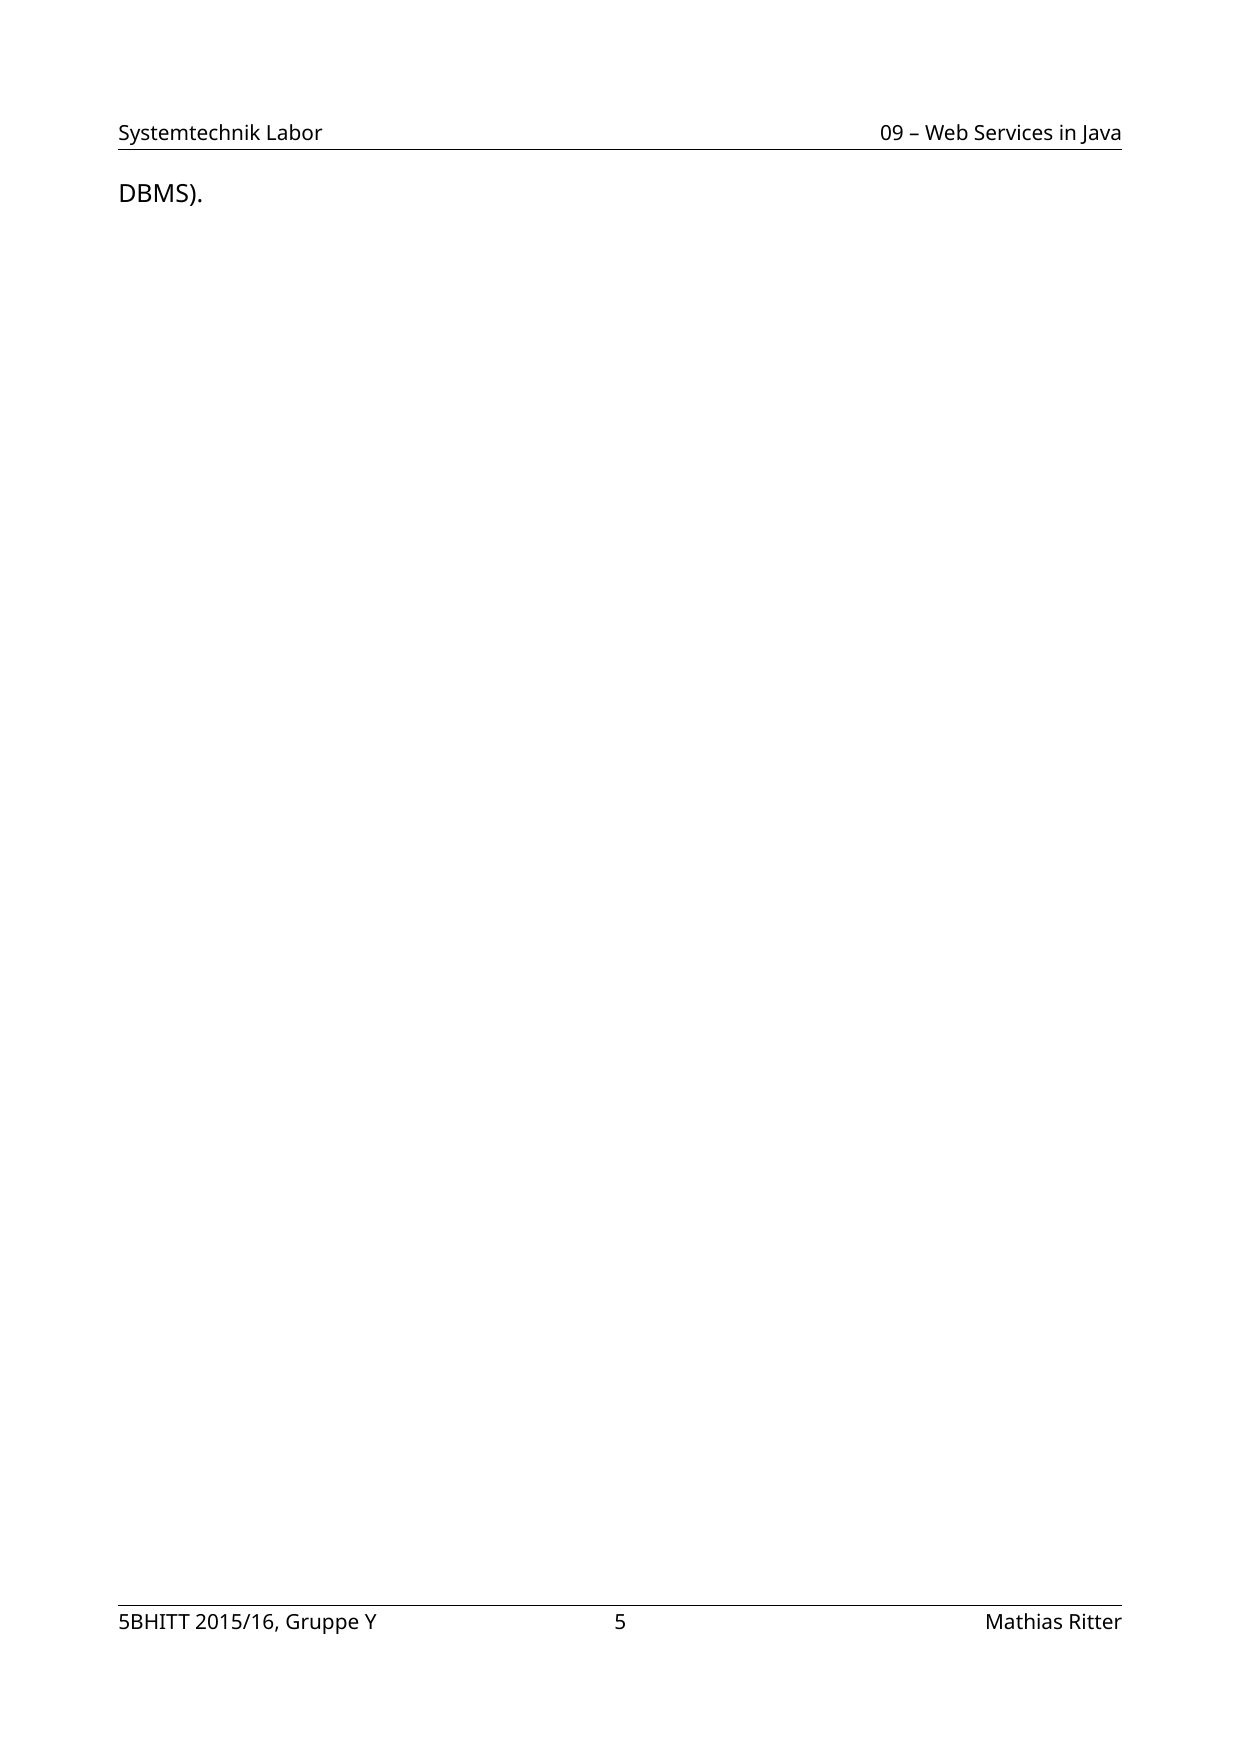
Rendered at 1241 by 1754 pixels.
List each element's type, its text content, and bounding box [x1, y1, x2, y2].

text DBMS). [118, 176, 1122, 210]
